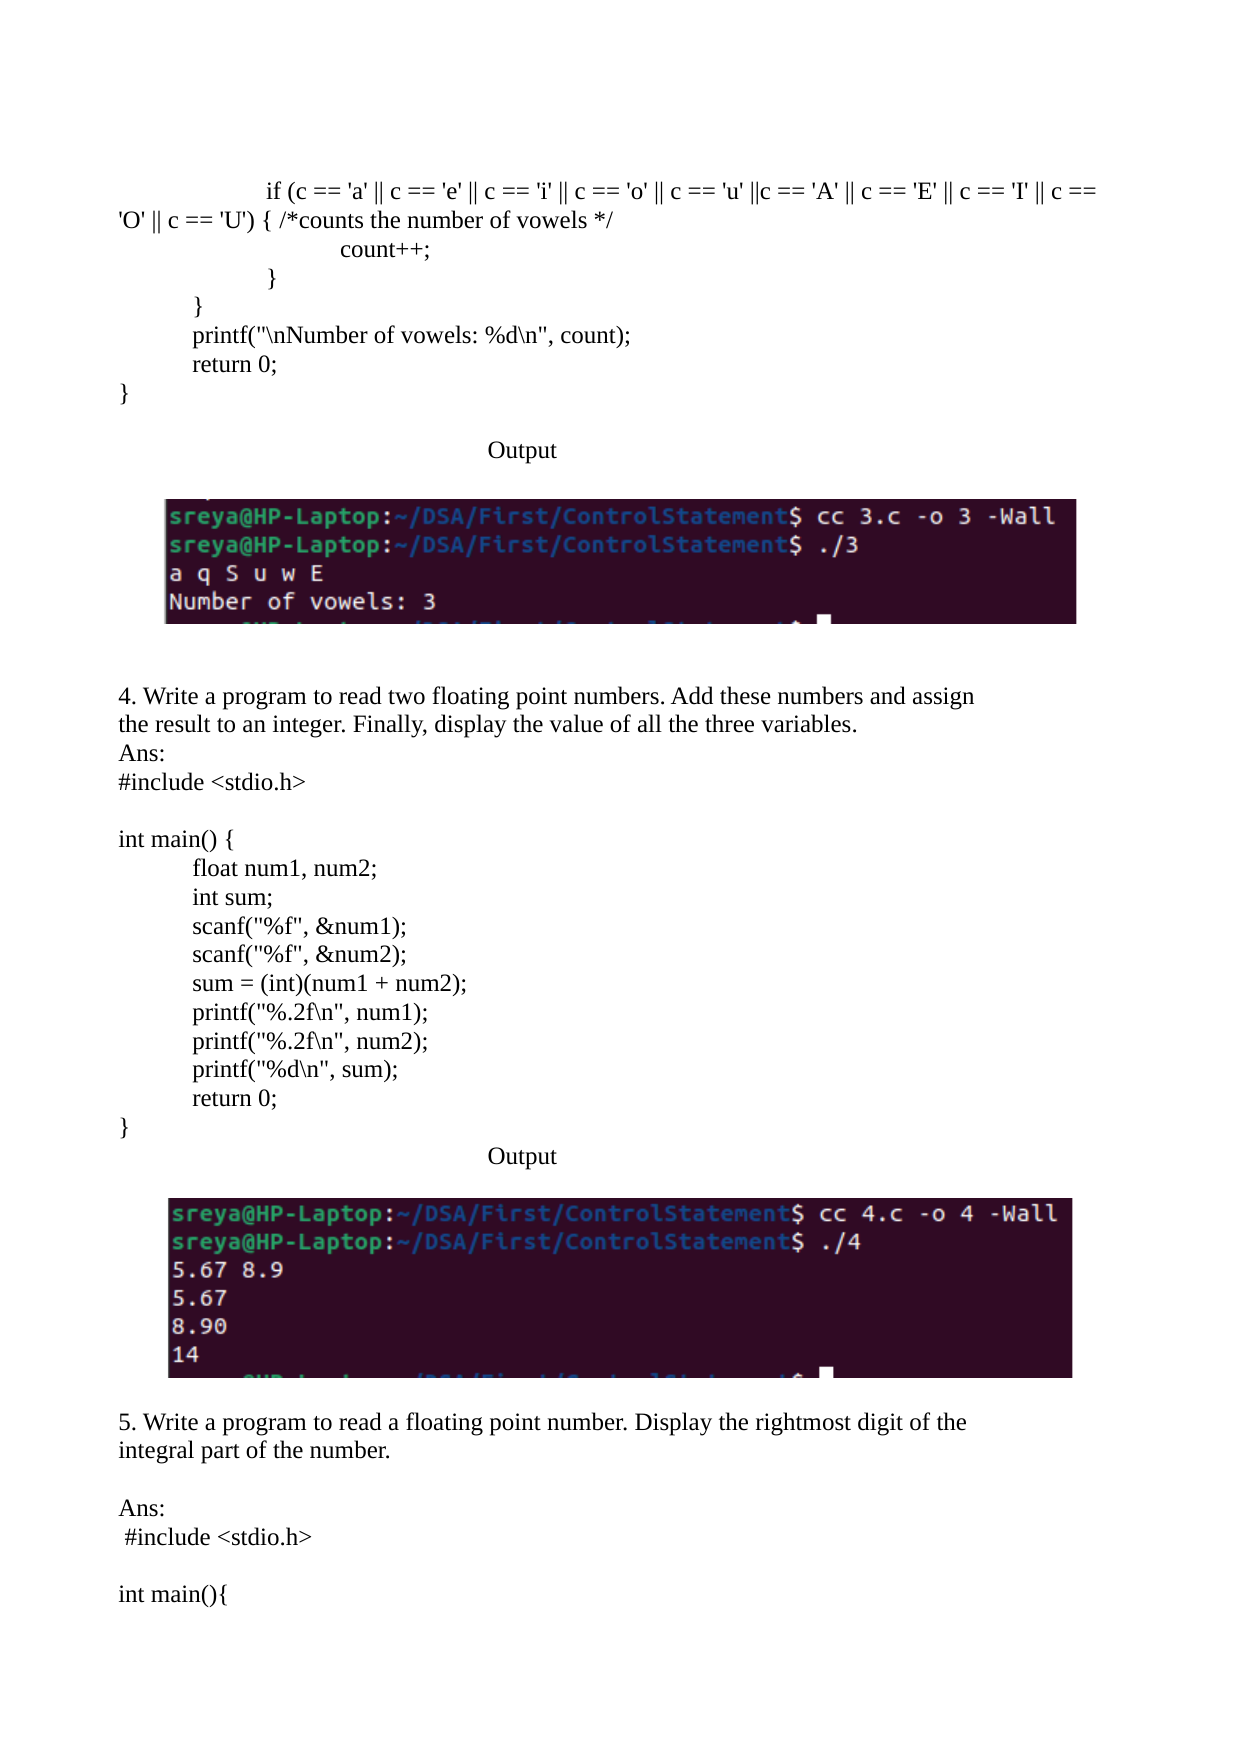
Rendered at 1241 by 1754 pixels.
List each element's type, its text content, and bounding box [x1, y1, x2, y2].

text #include <stdio.h> [118, 1522, 1122, 1550]
text count++; [118, 234, 1122, 263]
text if (c == 'a' || c == 'e' || c == 'i' || c == 'o' || c == 'u' ||c == 'A' || c == 'E' || c == 'I' || c == 'O' || c == 'U') { /*counts the number of vowels */ [118, 176, 1122, 234]
text printf("%d\n", sum); [118, 1054, 1122, 1083]
text } [118, 263, 1122, 291]
text Ans: [118, 738, 1122, 767]
text scanf("%f", &num2); [118, 939, 1122, 968]
text return 0; [118, 349, 1122, 378]
text } [118, 1112, 1122, 1141]
picture [167, 1198, 1073, 1378]
text Output [118, 1141, 1122, 1169]
text integral part of the number. [118, 1435, 1122, 1464]
text #include <stdio.h> [118, 767, 1122, 796]
text printf("%.2f\n", num1); [118, 997, 1122, 1026]
text int sum; [118, 882, 1122, 911]
text return 0; [118, 1083, 1122, 1112]
text printf("%.2f\n", num2); [118, 1026, 1122, 1054]
picture [163, 499, 1077, 624]
text Ans: [118, 1493, 1122, 1522]
text Output [118, 435, 1122, 464]
text printf("\nNumber of vowels: %d\n", count); [118, 320, 1122, 349]
text } [118, 378, 1122, 406]
text scanf("%f", &num1); [118, 911, 1122, 939]
text 5. Write a program to read a floating point number. Display the rightmost digit of the [118, 1198, 1122, 1435]
text int main() { [118, 824, 1122, 853]
text float num1, num2; [118, 853, 1122, 882]
text 4. Write a program to read two floating point numbers. Add these numbers and assign [118, 464, 1122, 709]
text the result to an integer. Finally, display the value of all the three variables. [118, 709, 1122, 738]
text int main(){ [118, 1579, 1122, 1608]
text } [118, 291, 1122, 320]
text sum = (int)(num1 + num2); [118, 968, 1122, 997]
